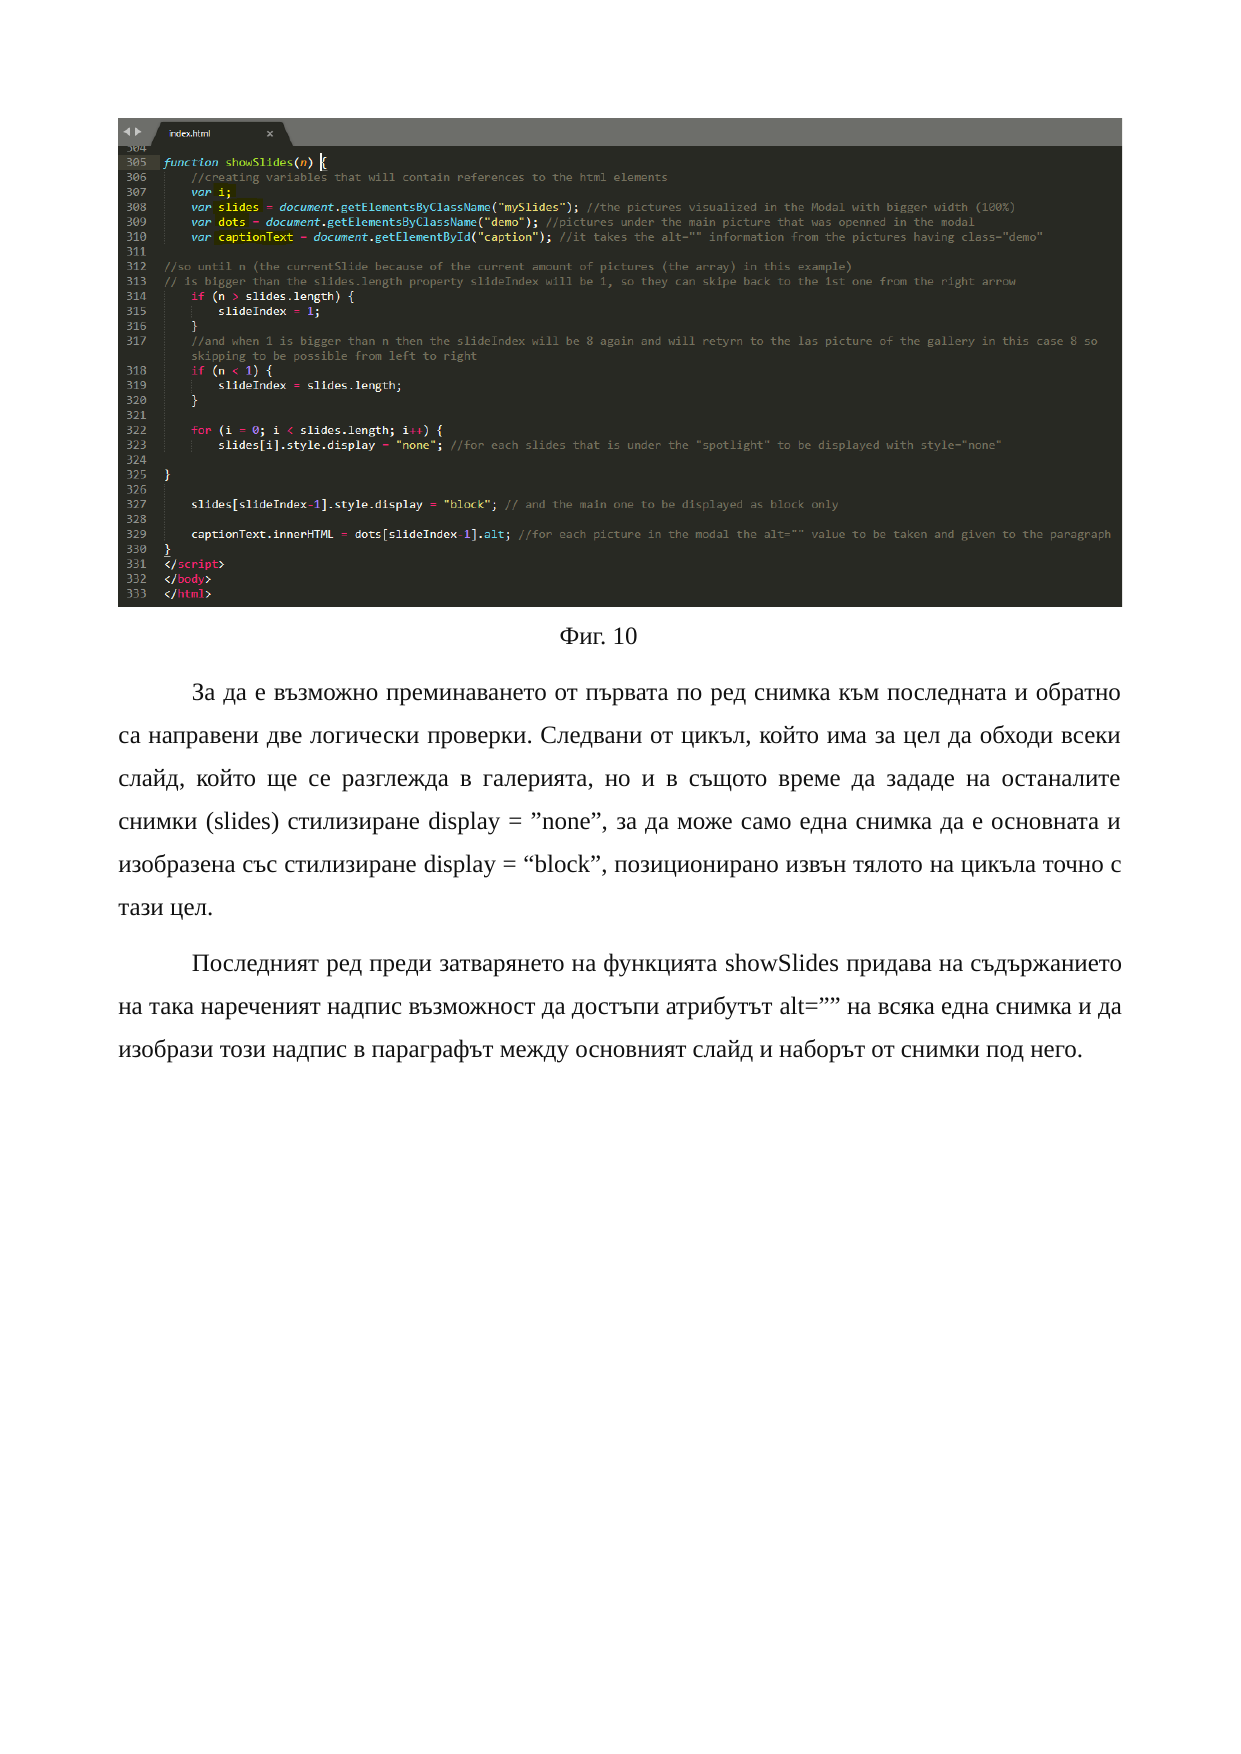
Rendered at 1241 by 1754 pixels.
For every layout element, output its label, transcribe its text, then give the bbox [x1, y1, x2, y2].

text Фиг. 10 [118, 607, 1122, 650]
text Последният ред преди затварянето на функцията showSlides придава на съдържанието на така нареченият надпис възможност да достъпи атрибутът alt=”” на всяка една снимка и да изобрази този надпис в параграфът между основният слайд и наборът от снимки под него. [118, 948, 1122, 1063]
text За да е възможно преминаването от първата по ред снимка към последната и обратно са направени две логически проверки. Следвани от цикъл, който има за цел да обходи всеки слайд, който ще се разглежда в галерията, но и в същото време да зададе на останалите снимки (slides) стилизиране display = ”none”, за да може само една снимка да е основната и изобразена със стилизиране display = “block”, позиционирано извън тялото на цикъла точно с тази цел. [118, 677, 1122, 921]
picture [118, 118, 1123, 607]
